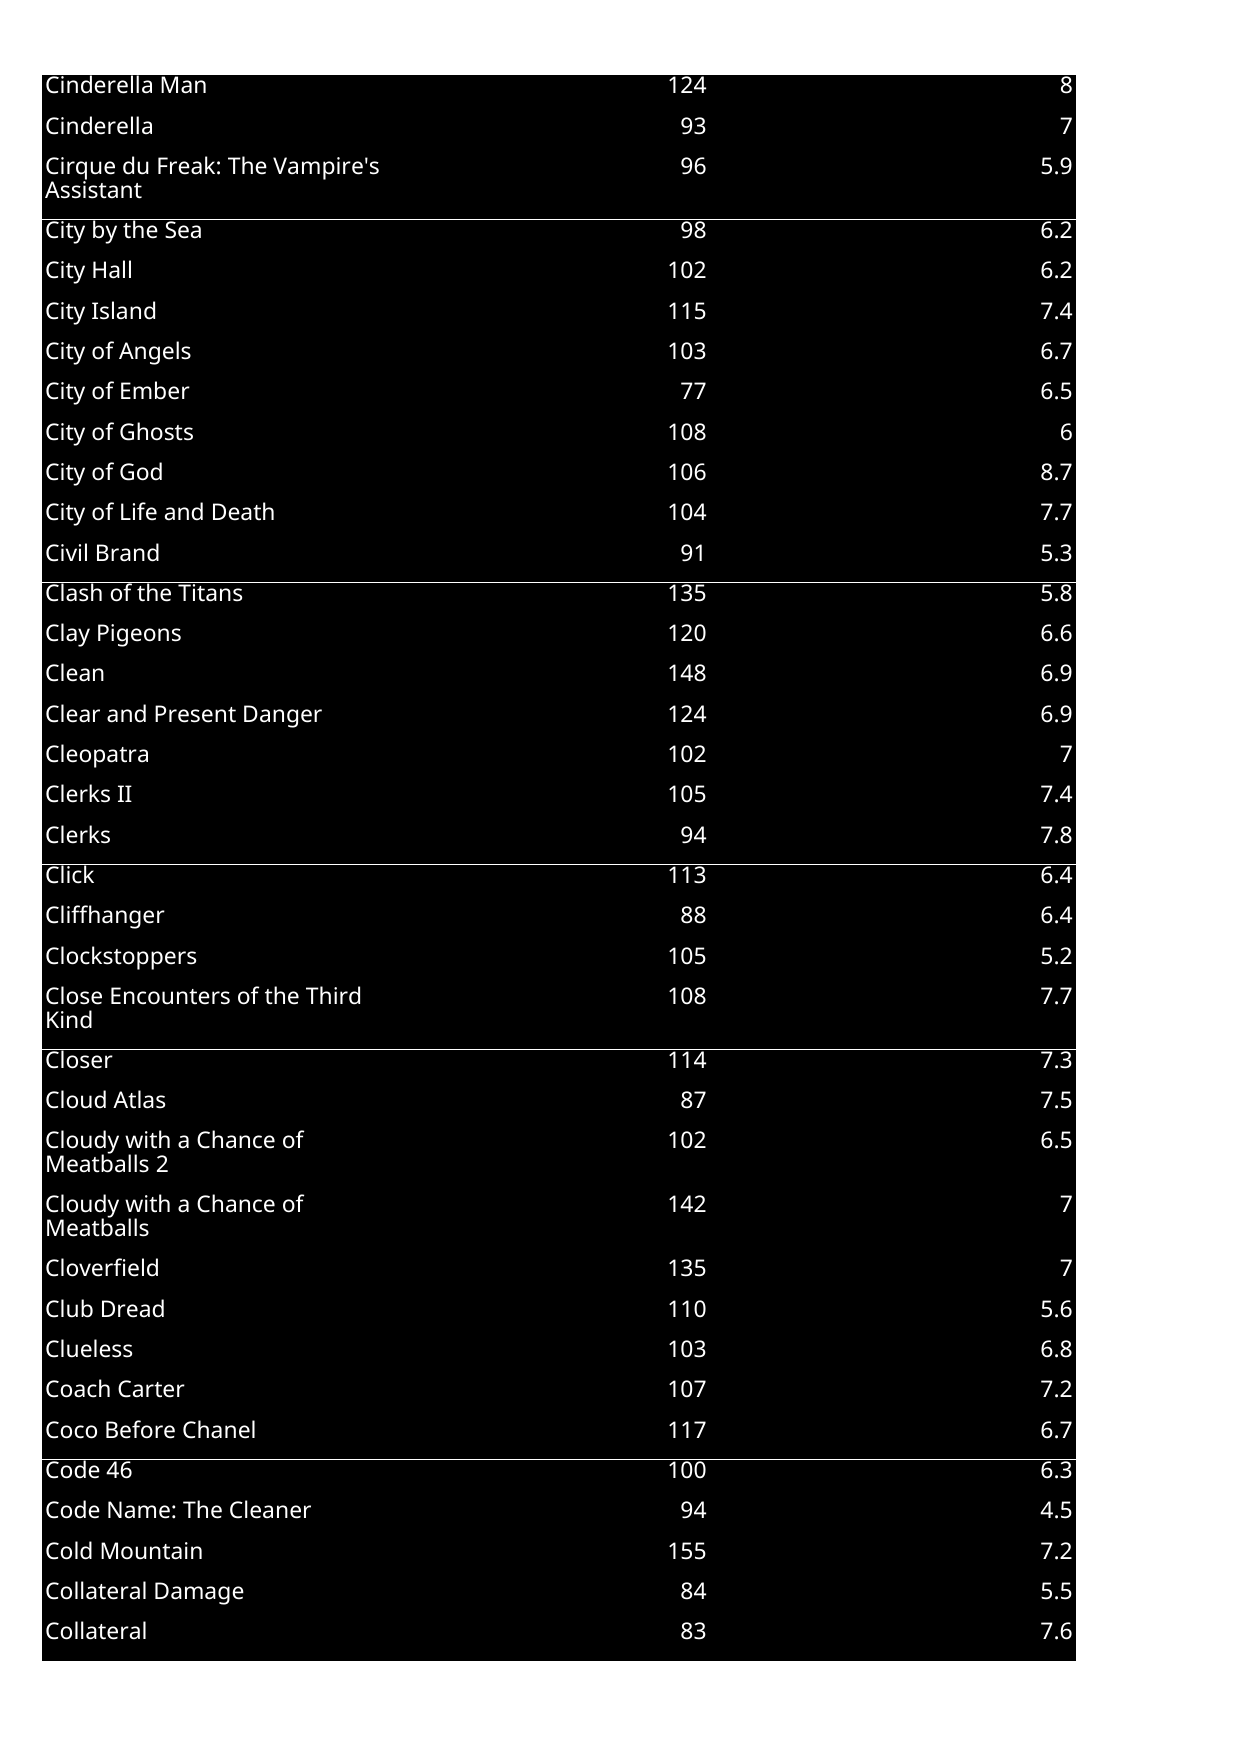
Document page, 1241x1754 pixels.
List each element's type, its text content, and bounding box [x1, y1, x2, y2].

table_cell 93 [391, 115, 709, 156]
table_cell 102 [391, 1130, 709, 1194]
table_cell 108 [391, 421, 709, 461]
table_cell City Island [42, 300, 391, 341]
table_cell 77 [391, 381, 709, 421]
table_cell Cliffhanger [42, 905, 391, 945]
table_cell 7.5 [709, 1090, 1076, 1130]
table_cell 7.7 [709, 986, 1076, 1049]
table_cell 113 [391, 865, 709, 905]
table_cell City Hall [42, 260, 391, 300]
table_cell 115 [391, 300, 709, 341]
table_cell 6.3 [709, 1460, 1076, 1500]
table_cell Coach Carter [42, 1379, 391, 1419]
table_cell Code Name: The Cleaner [42, 1500, 391, 1540]
table_cell Collateral [42, 1621, 391, 1661]
table_cell 94 [391, 1500, 709, 1540]
table_cell 110 [391, 1298, 709, 1339]
table_cell 6.9 [709, 703, 1076, 744]
table_cell 155 [391, 1540, 709, 1581]
table_cell 135 [391, 583, 709, 623]
table_cell Cinderella [42, 115, 391, 156]
table_cell 8.7 [709, 461, 1076, 502]
table_cell 117 [391, 1419, 709, 1459]
table_cell 108 [391, 986, 709, 1049]
table_cell Clean [42, 663, 391, 703]
table_cell Civil Brand [42, 542, 391, 582]
table_cell City of God [42, 461, 391, 502]
table_cell 135 [391, 1258, 709, 1298]
table_cell 124 [391, 75, 709, 115]
table_cell 5.5 [709, 1581, 1076, 1621]
table_cell 4.5 [709, 1500, 1076, 1540]
table_cell 6.7 [709, 341, 1076, 381]
table_cell 107 [391, 1379, 709, 1419]
table_cell Clay Pigeons [42, 623, 391, 663]
table_cell 7.8 [709, 824, 1076, 864]
table_cell 94 [391, 824, 709, 864]
table_cell Cold Mountain [42, 1540, 391, 1581]
table_cell 103 [391, 1339, 709, 1379]
table_cell 98 [391, 220, 709, 260]
table_cell 88 [391, 905, 709, 945]
table_cell City of Life and Death [42, 502, 391, 542]
table_cell 7 [709, 1258, 1076, 1298]
table_cell City of Angels [42, 341, 391, 381]
table_cell Club Dread [42, 1298, 391, 1339]
table_cell City of Ghosts [42, 421, 391, 461]
table_cell Cirque du Freak: The Vampire's Assistant [42, 156, 391, 219]
table_cell 124 [391, 703, 709, 744]
table_cell 6.6 [709, 623, 1076, 663]
table_cell 6.5 [709, 1130, 1076, 1194]
table_cell 142 [391, 1194, 709, 1258]
table_cell 96 [391, 156, 709, 219]
table_cell 5.9 [709, 156, 1076, 219]
table_cell 7.2 [709, 1379, 1076, 1419]
table_cell 6 [709, 421, 1076, 461]
table_cell City by the Sea [42, 220, 391, 260]
table_cell Code 46 [42, 1460, 391, 1500]
table_cell 120 [391, 623, 709, 663]
table_cell 6.2 [709, 260, 1076, 300]
table_cell Collateral Damage [42, 1581, 391, 1621]
table_cell Cinderella Man [42, 75, 391, 115]
table_cell Cloudy with a Chance of Meatballs [42, 1194, 391, 1258]
table_cell 6.2 [709, 220, 1076, 260]
table_cell Clerks [42, 824, 391, 864]
table_cell Clash of the Titans [42, 583, 391, 623]
table_cell 5.2 [709, 945, 1076, 986]
table_cell 6.7 [709, 1419, 1076, 1459]
table_cell 8 [709, 75, 1076, 115]
table_cell 7 [709, 115, 1076, 156]
table_cell Cloudy with a Chance of Meatballs 2 [42, 1130, 391, 1194]
table_cell 7.2 [709, 1540, 1076, 1581]
table_cell Clear and Present Danger [42, 703, 391, 744]
table_cell 7.6 [709, 1621, 1076, 1661]
table_cell 84 [391, 1581, 709, 1621]
table_cell Click [42, 865, 391, 905]
table_cell Coco Before Chanel [42, 1419, 391, 1459]
table_cell Clerks II [42, 784, 391, 824]
table_cell 6.8 [709, 1339, 1076, 1379]
table_cell Cleopatra [42, 744, 391, 784]
table_cell Clockstoppers [42, 945, 391, 986]
table_cell 7.4 [709, 300, 1076, 341]
table_cell 5.3 [709, 542, 1076, 582]
table_cell 105 [391, 784, 709, 824]
table_cell 5.8 [709, 583, 1076, 623]
table_cell 103 [391, 341, 709, 381]
table_cell 114 [391, 1050, 709, 1090]
table_cell 6.4 [709, 865, 1076, 905]
table_cell 104 [391, 502, 709, 542]
table_cell City of Ember [42, 381, 391, 421]
table_cell 7.3 [709, 1050, 1076, 1090]
table_cell 7 [709, 744, 1076, 784]
table_cell 6.9 [709, 663, 1076, 703]
table_cell 100 [391, 1460, 709, 1500]
table_cell 7.7 [709, 502, 1076, 542]
table_cell 6.5 [709, 381, 1076, 421]
table_cell 148 [391, 663, 709, 703]
table_cell 105 [391, 945, 709, 986]
table_cell Cloverfield [42, 1258, 391, 1298]
table_cell 5.6 [709, 1298, 1076, 1339]
table_cell Clueless [42, 1339, 391, 1379]
table_cell 102 [391, 260, 709, 300]
table_cell Close Encounters of the Third Kind [42, 986, 391, 1049]
table_cell 83 [391, 1621, 709, 1661]
table_cell 6.4 [709, 905, 1076, 945]
table_cell 106 [391, 461, 709, 502]
table_cell Closer [42, 1050, 391, 1090]
table_cell 91 [391, 542, 709, 582]
table_cell Cloud Atlas [42, 1090, 391, 1130]
table_cell 7 [709, 1194, 1076, 1258]
table_cell 102 [391, 744, 709, 784]
table_cell 7.4 [709, 784, 1076, 824]
table_cell 87 [391, 1090, 709, 1130]
